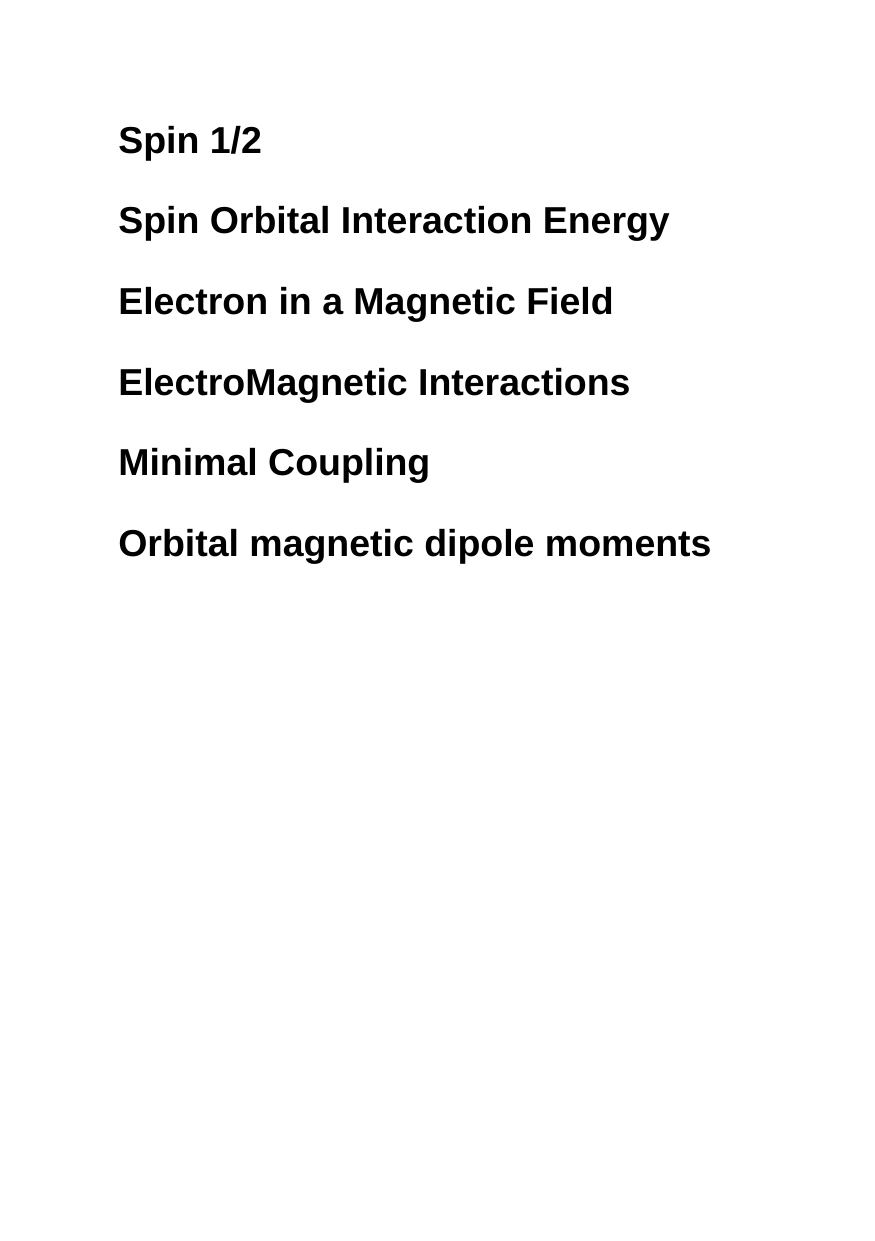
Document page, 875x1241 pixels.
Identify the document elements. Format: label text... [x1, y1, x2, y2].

subtitle Spin Orbital Interaction Energy [118, 199, 756, 242]
subtitle Electron in a Magnetic Field [118, 279, 756, 322]
subtitle Spin 1/2 [118, 118, 756, 161]
subtitle ElectroMagnetic Interactions [118, 360, 756, 403]
subtitle Minimal Coupling [118, 441, 756, 484]
subtitle Orbital magnetic dipole moments [118, 521, 756, 564]
